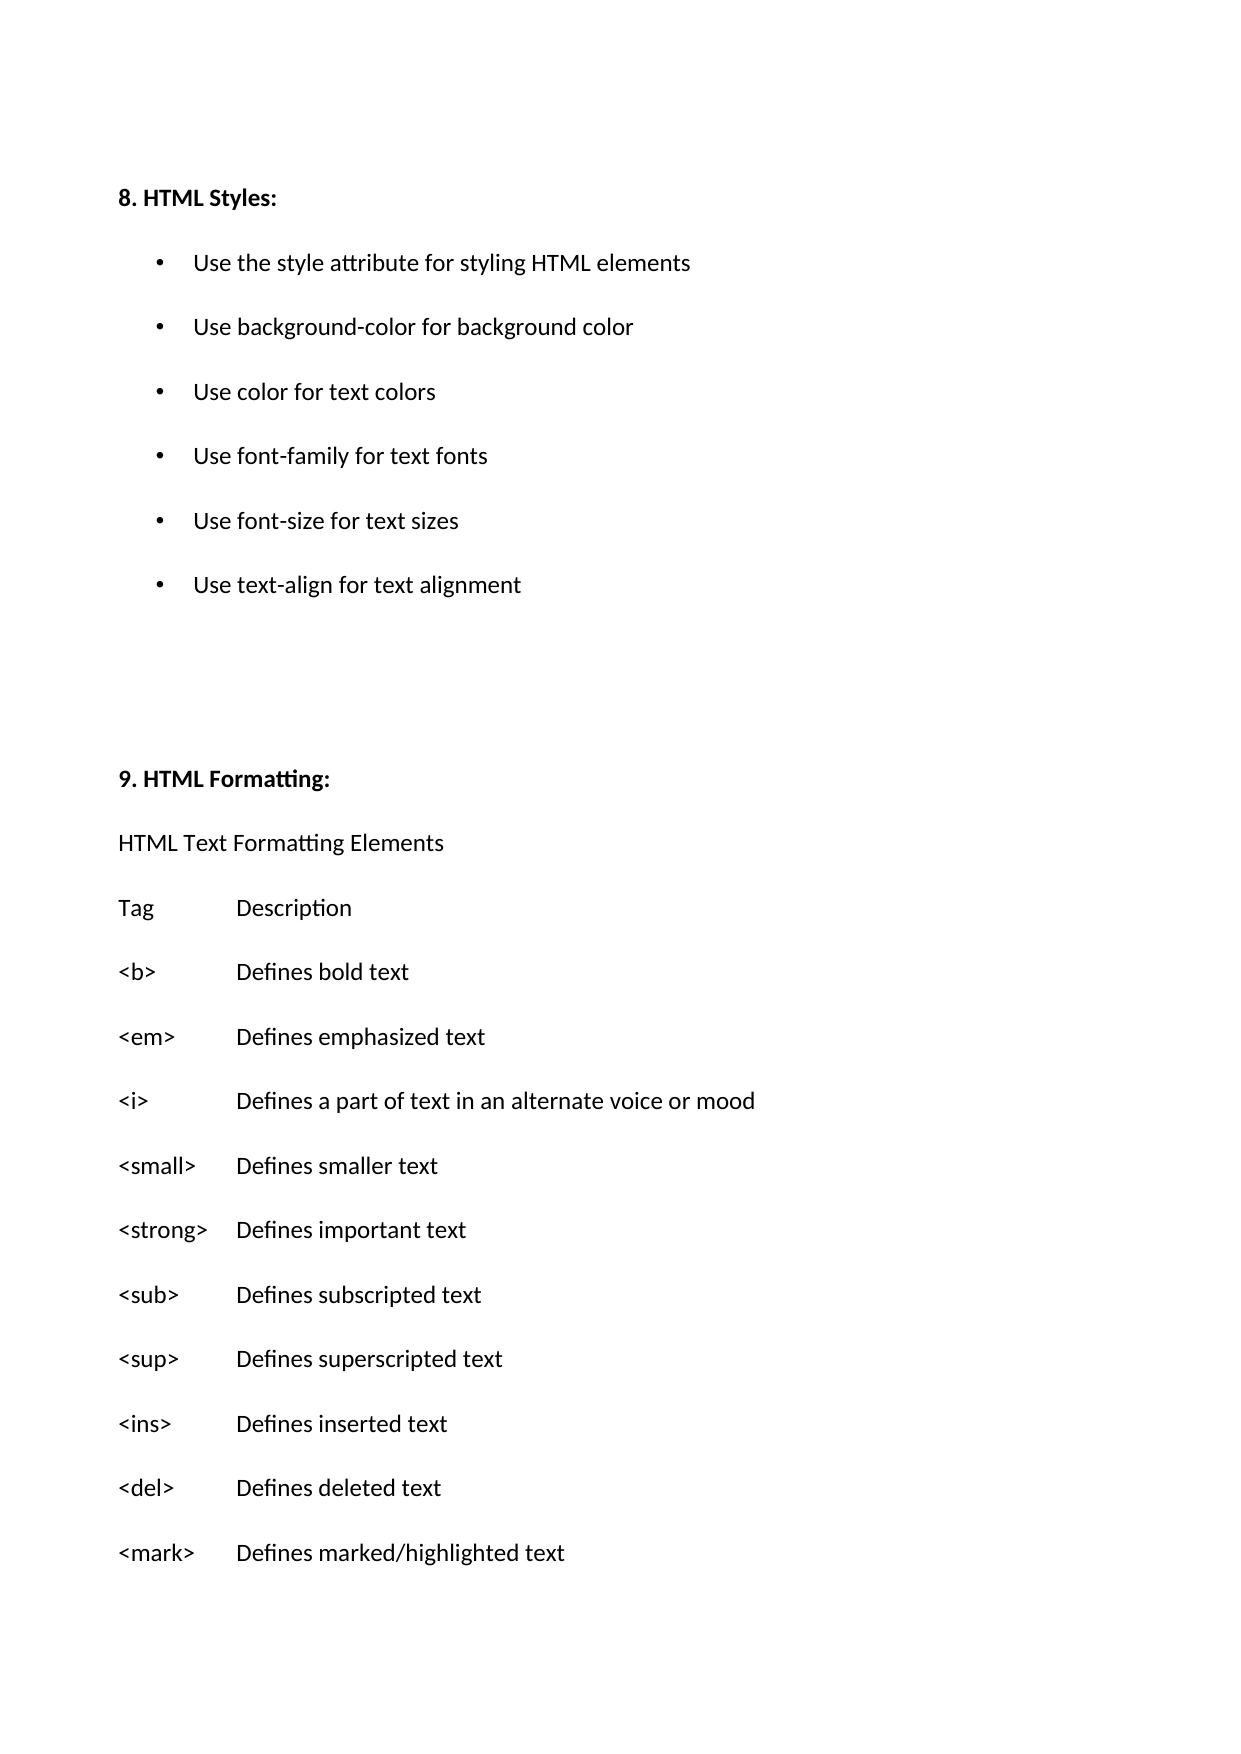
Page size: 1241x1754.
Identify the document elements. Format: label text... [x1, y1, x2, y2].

text 9. HTML Formatting: [118, 763, 1122, 793]
text <del> Defines deleted text [118, 1472, 1122, 1503]
list Use the style attribute for styling HTML elements [156, 247, 1122, 278]
list Use font-family for text fonts [156, 441, 1122, 471]
text <i> Defines a part of text in an alternate voice or mood [118, 1085, 1122, 1116]
text <strong> Defines important text [118, 1214, 1122, 1245]
text 8. HTML Styles: [118, 183, 1122, 213]
text <mark> Defines marked/highlighted text [118, 1537, 1122, 1567]
list Use font-size for text sizes [156, 505, 1122, 536]
text <em> Defines emphasized text [118, 1021, 1122, 1051]
list Use color for text colors [156, 376, 1122, 407]
text <small> Defines smaller text [118, 1150, 1122, 1180]
text Tag Description [118, 892, 1122, 922]
list Use background-color for background color [156, 312, 1122, 342]
text <sup> Defines superscripted text [118, 1343, 1122, 1374]
text <sub> Defines subscripted text [118, 1279, 1122, 1309]
text HTML Text Formatting Elements [118, 827, 1122, 858]
text <b> Defines bold text [118, 956, 1122, 987]
list Use text-align for text alignment [156, 569, 1122, 600]
text <ins> Defines inserted text [118, 1408, 1122, 1438]
